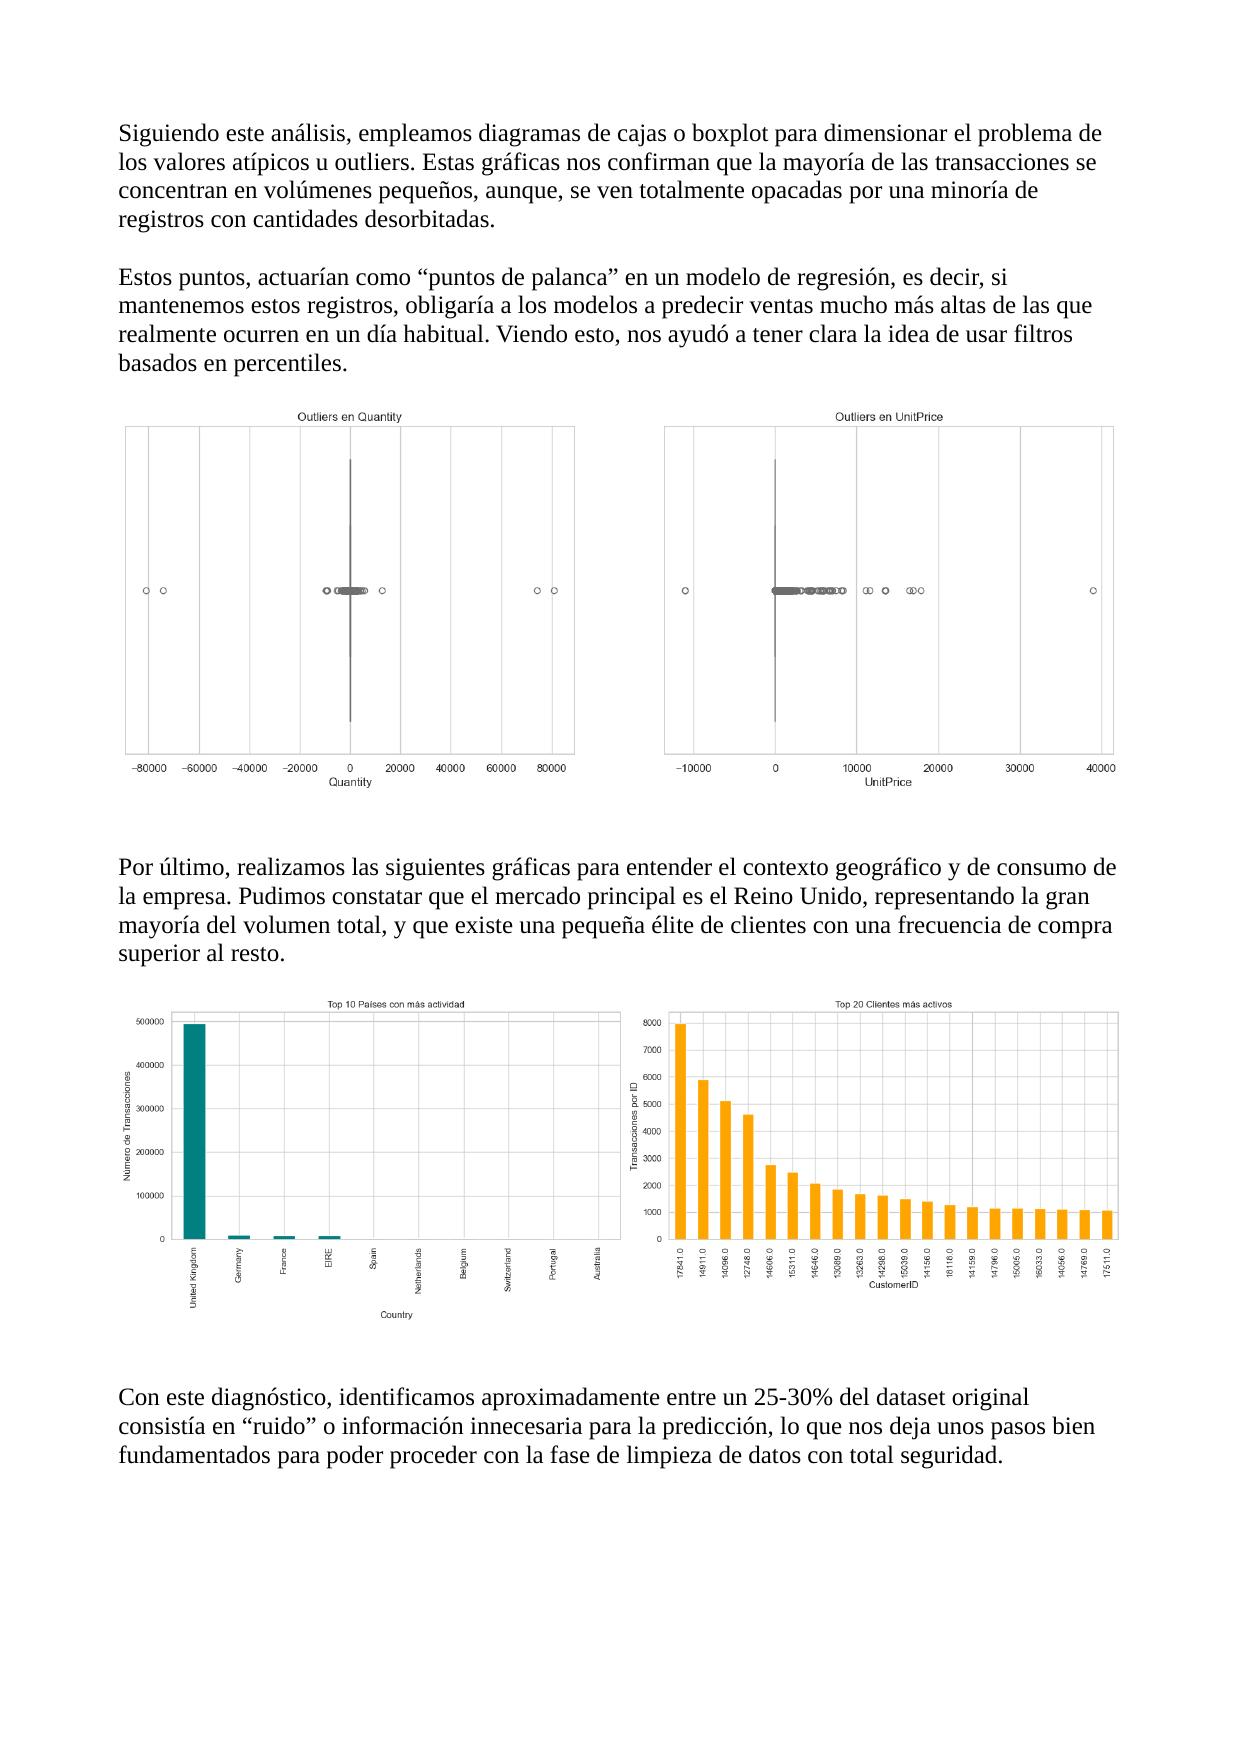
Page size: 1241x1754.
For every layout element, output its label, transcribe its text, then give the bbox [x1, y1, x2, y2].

text Siguiendo este análisis, empleamos diagramas de cajas o boxplot para dimensionar el problema de los valores atípicos u outliers. Estas gráficas nos confirman que la mayoría de las transacciones se concentran en volúmenes pequeños, aunque, se ven totalmente opacadas por una minoría de registros con cantidades desorbitadas. [118, 118, 1122, 233]
text Con este diagnóstico, identificamos aproximadamente entre un 25-30% del dataset original consistía en “ruido” o información innecesaria para la predicción, lo que nos deja unos pasos bien fundamentados para poder proceder con la fase de limpieza de datos con total seguridad. [118, 1382, 1122, 1468]
text Estos puntos, actuarían como “puntos de palanca” en un modelo de regresión, es decir, si mantenemos estos registros, obligaría a los modelos a predecir ventas mucho más altas de las que realmente ocurren en un día habitual. Viendo esto, nos ayudó a tener clara la idea de usar filtros basados en percentiles. [118, 262, 1122, 377]
picture [118, 405, 1123, 795]
picture [118, 996, 1123, 1325]
text Por último, realizamos las siguientes gráficas para entender el contexto geográfico y de consumo de la empresa. Pudimos constatar que el mercado principal es el Reino Unido, representando la gran mayoría del volumen total, y que existe una pequeña élite de clientes con una frecuencia de compra superior al resto. [118, 852, 1122, 967]
